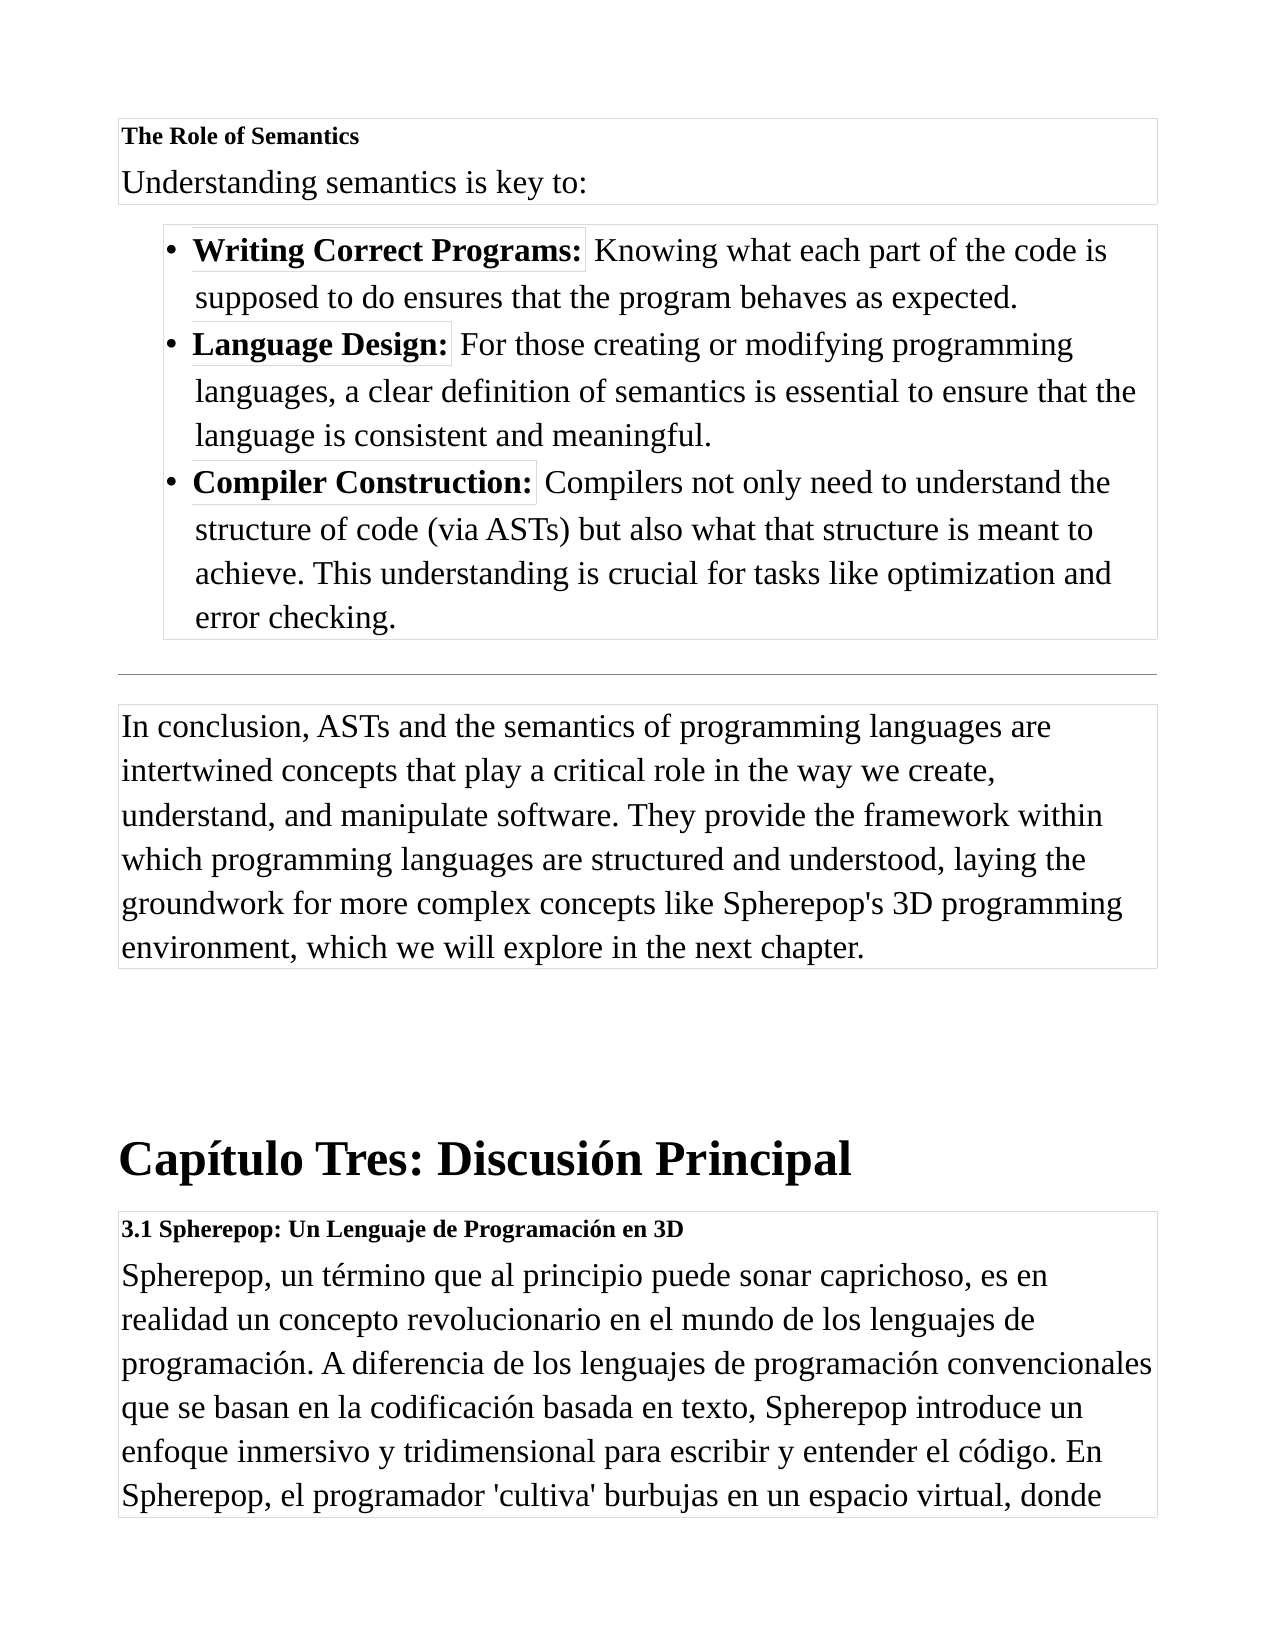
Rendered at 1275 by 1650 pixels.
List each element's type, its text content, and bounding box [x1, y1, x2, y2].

text Spherepop, un término que al principio puede sonar caprichoso, es en realidad un concepto revolucionario en el mundo de los lenguajes de programación. A diferencia de los lenguajes de programación convencionales que se basan en la codificación basada en texto, Spherepop introduce un enfoque inmersivo y tridimensional para escribir y entender el código. En Spherepop, el programador 'cultiva' burbujas en un espacio virtual, donde [119, 1252, 1157, 1517]
subtitle 3.1 Spherepop: Un Lenguaje de Programación en 3D [119, 1212, 1157, 1243]
list Language Design: For those creating or modifying programming languages, a clear definition of semantics is essential to ensure that the language is consistent and meaningful. [164, 318, 1157, 454]
list Compiler Construction: Compilers not only need to understand the structure of code (via ASTs) but also what that structure is meant to achieve. This understanding is crucial for tasks like optimization and error checking. [164, 456, 1157, 639]
subtitle The Role of Semantics [119, 119, 1157, 150]
list Writing Correct Programs: Knowing what each part of the code is supposed to do ensures that the program behaves as expected. [164, 225, 1157, 316]
text In conclusion, ASTs and the semantics of programming languages are intertwined concepts that play a critical role in the way we create, understand, and manipulate software. They provide the framework within which programming languages are structured and understood, laying the groundwork for more complex concepts like Spherepop's 3D programming environment, which we will explore in the next chapter. [119, 705, 1157, 968]
subtitle Capítulo Tres: Discusión Principal [118, 1129, 1157, 1186]
text Understanding semantics is key to: [119, 159, 1157, 204]
